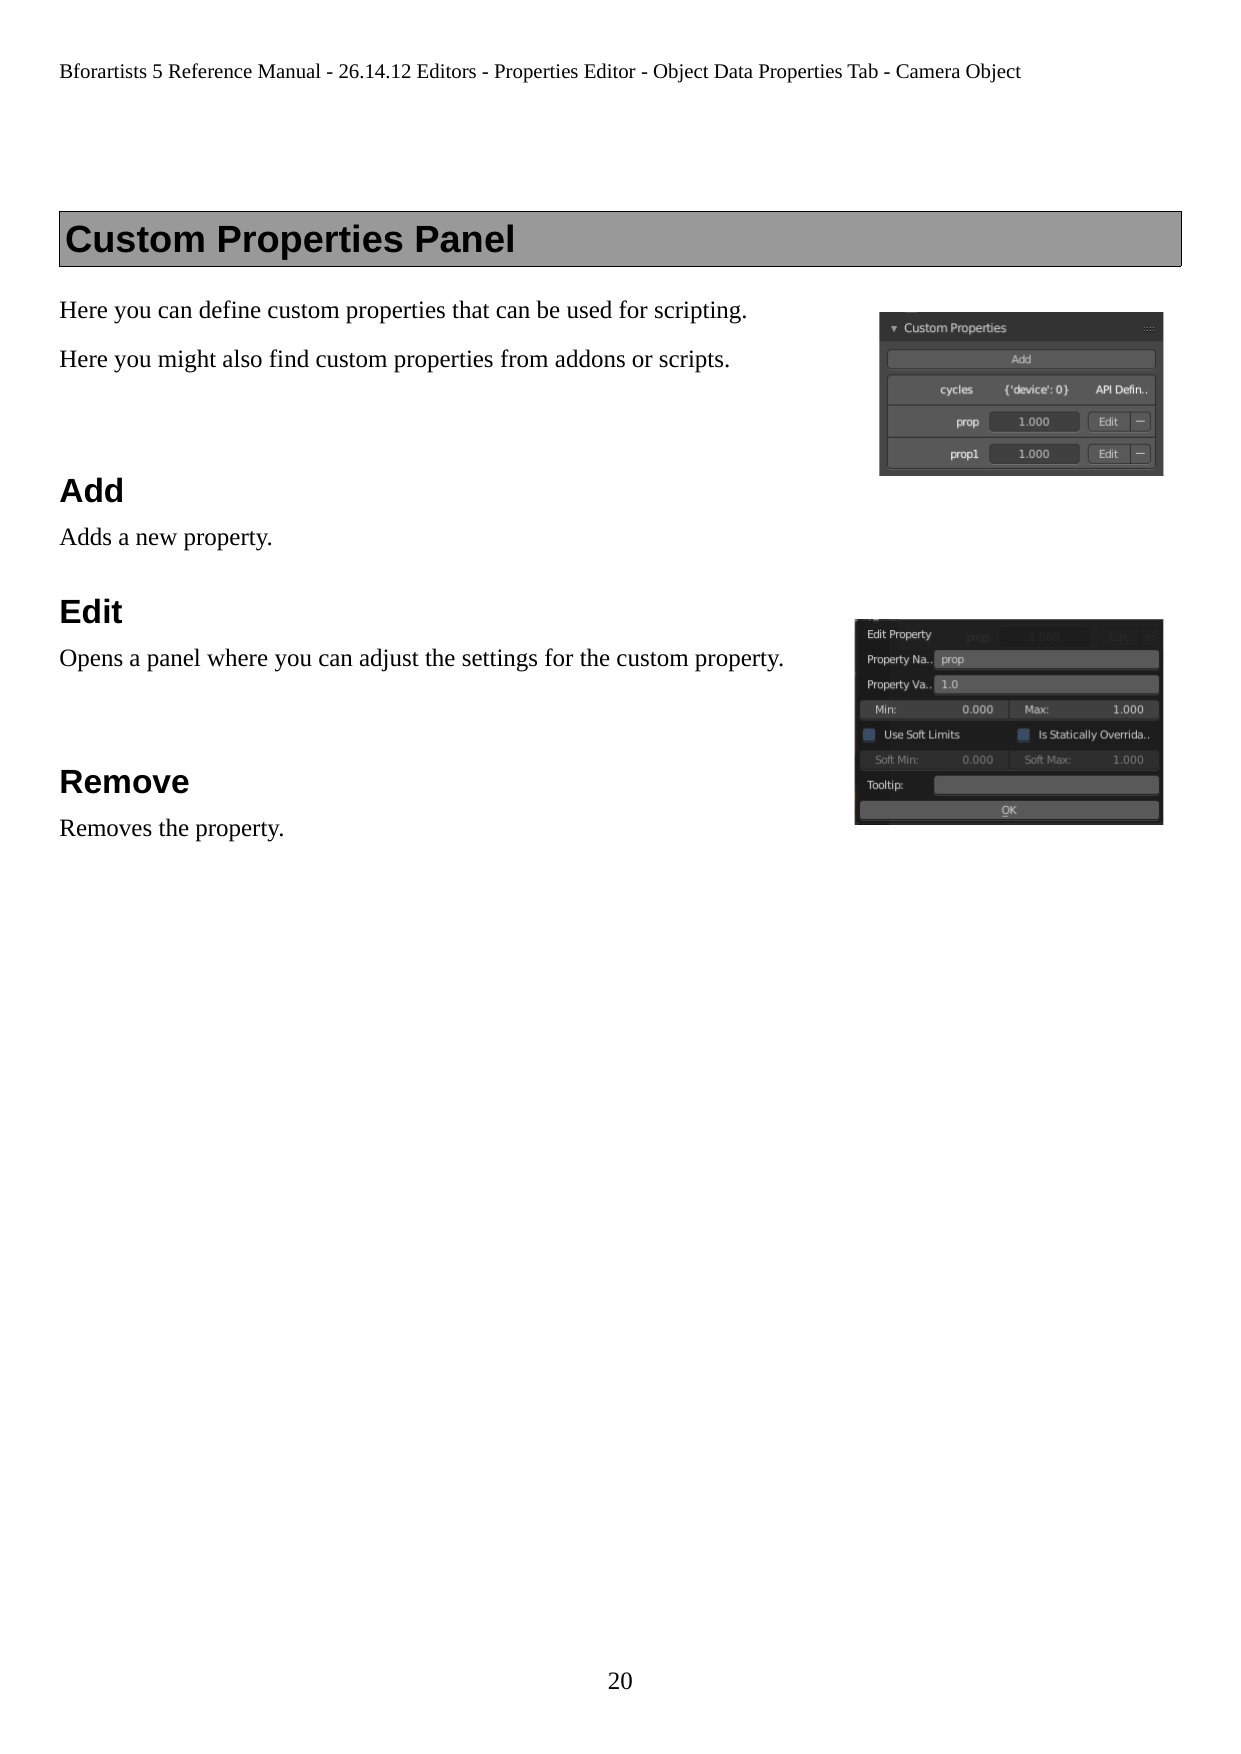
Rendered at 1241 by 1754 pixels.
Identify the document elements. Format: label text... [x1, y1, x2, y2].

subtitle Add [59, 471, 1181, 510]
text Adds a new property. [59, 522, 1181, 551]
subtitle Edit [59, 592, 1181, 631]
text Opens a panel where you can adjust the settings for the custom property. [59, 643, 854, 672]
text Removes the property. [59, 813, 1181, 842]
text Here you might also find custom properties from addons or scripts. [59, 344, 879, 373]
picture [879, 312, 1164, 476]
subtitle [1164, 762, 1181, 801]
subtitle Remove [59, 762, 854, 801]
picture [854, 619, 1164, 825]
text Here you can define custom properties that can be used for scripting. [59, 295, 1181, 323]
table_header Custom Properties Panel [60, 212, 1181, 266]
